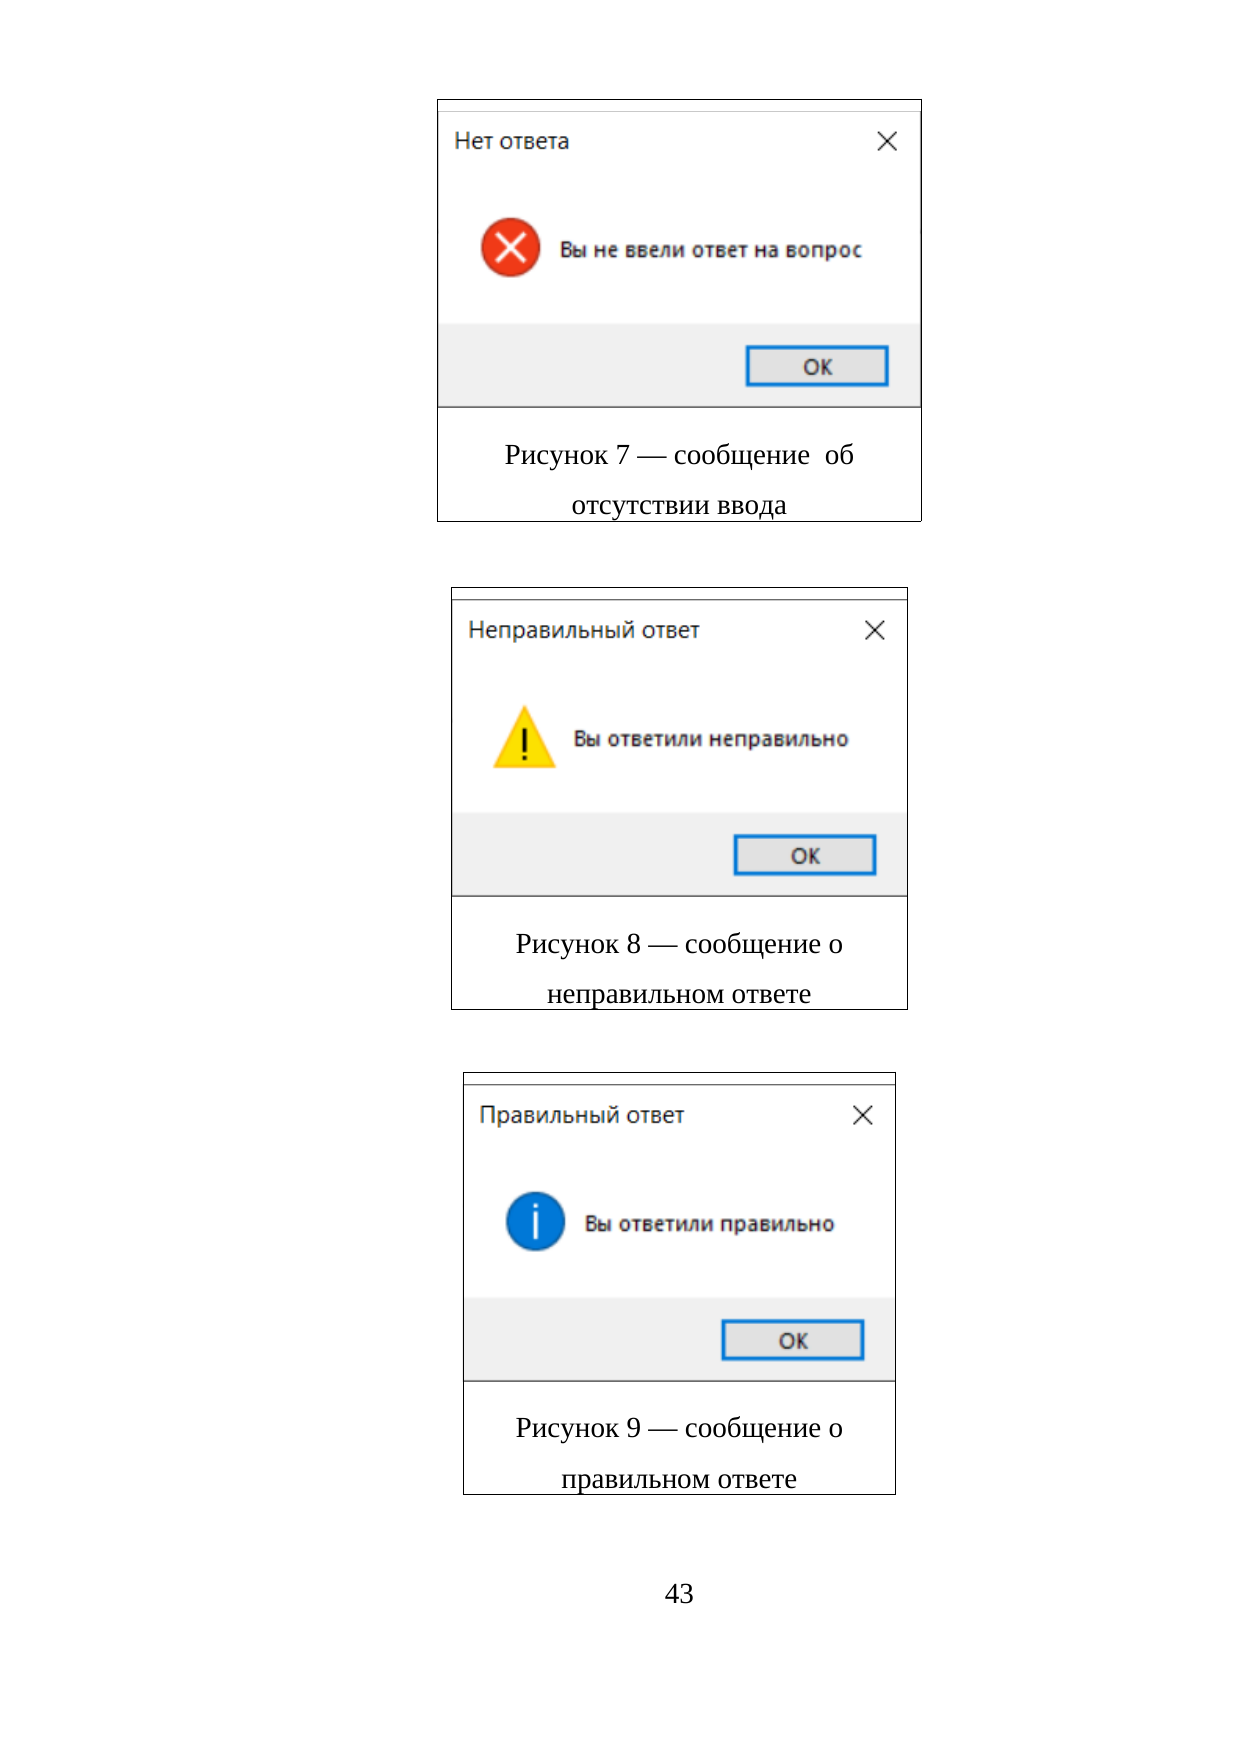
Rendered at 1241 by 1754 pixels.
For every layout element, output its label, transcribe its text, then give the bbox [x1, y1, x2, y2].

text Рисунок 9 — сообщение о правильном ответе [464, 1410, 895, 1494]
picture [464, 1084, 895, 1382]
picture [452, 599, 907, 897]
text Рисунок 7 — сообщение об отсутствии ввода [438, 437, 921, 521]
picture [438, 111, 921, 408]
text Рисунок 8 — сообщение о неправильном ответе [452, 926, 907, 1009]
